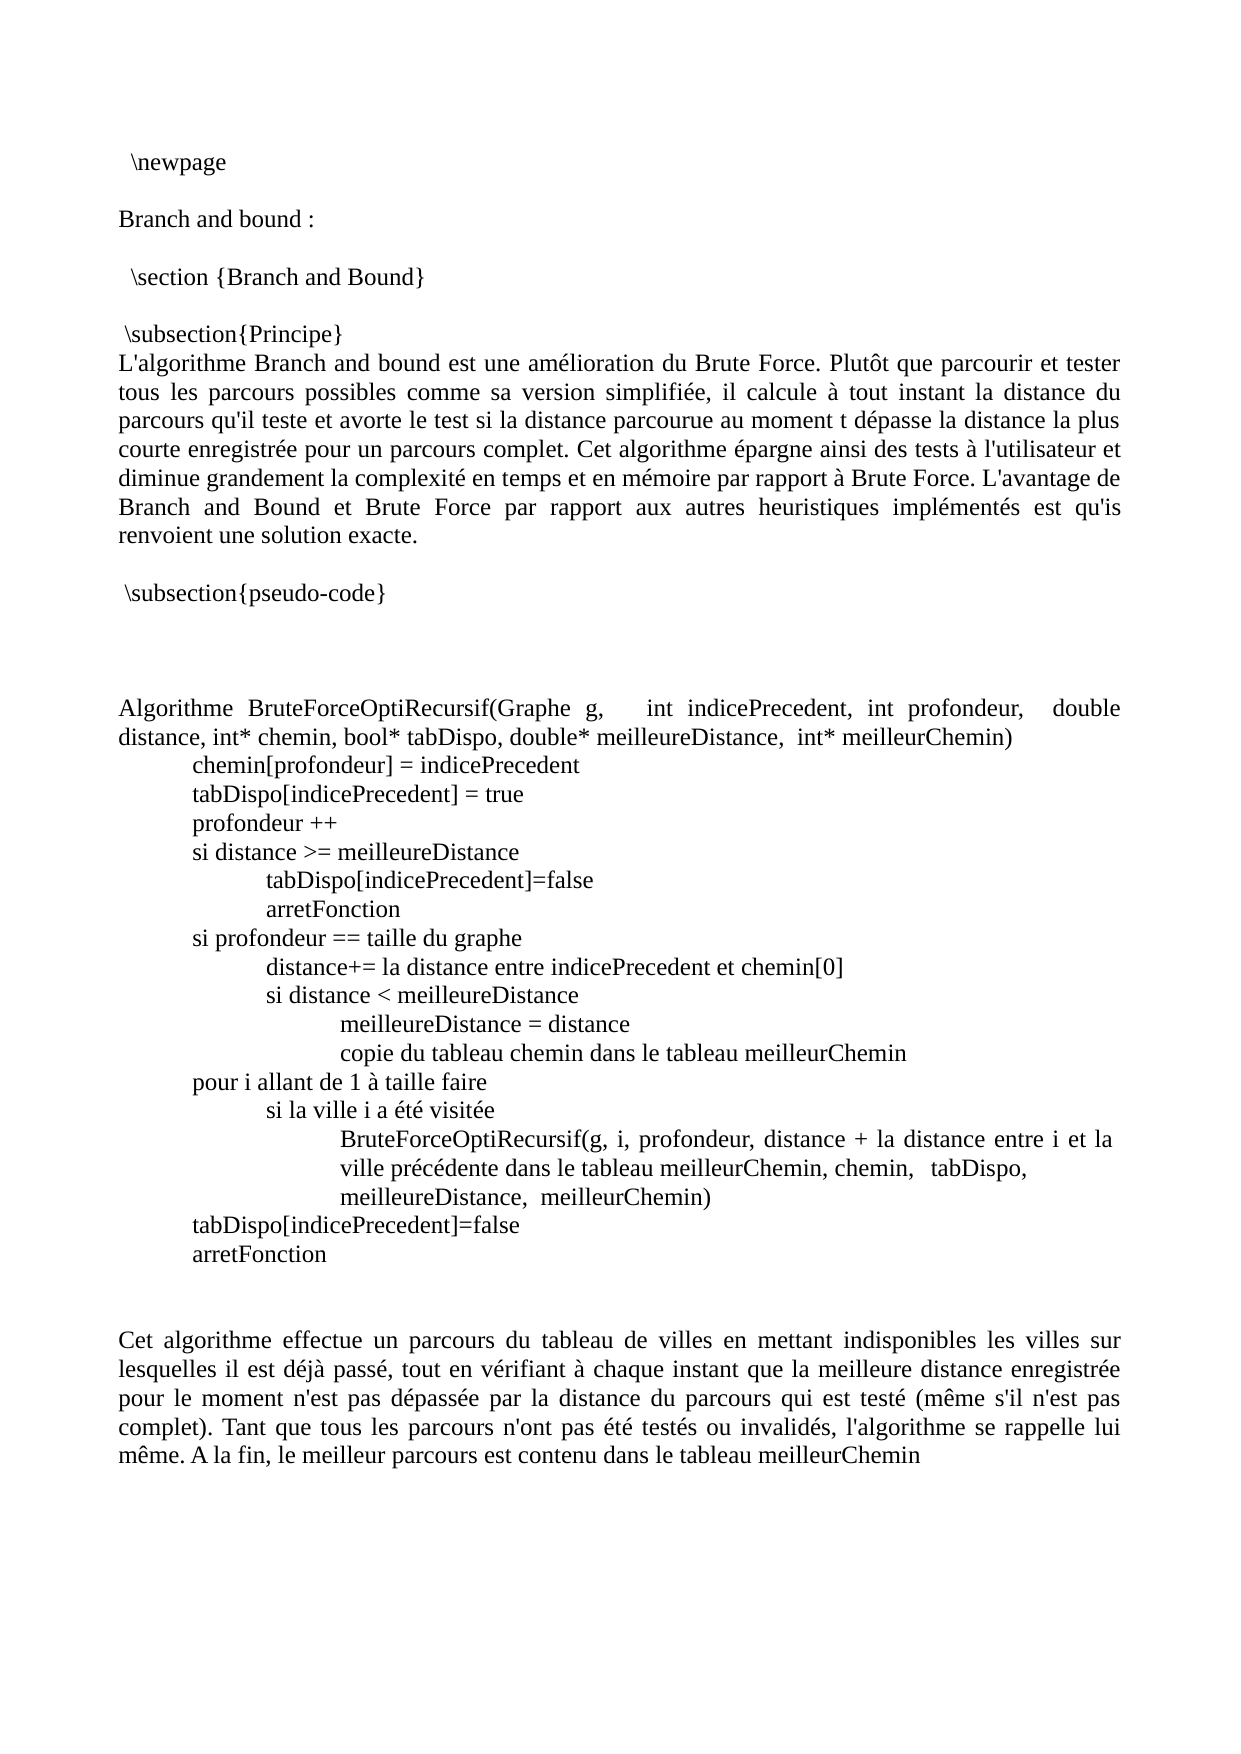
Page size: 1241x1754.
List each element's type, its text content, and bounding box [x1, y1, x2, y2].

text Algorithme BruteForceOptiRecursif(Graphe g, int indicePrecedent, int profondeur, double distance, int* chemin, bool* tabDispo, double* meilleureDistance, int* meilleurChemin) [118, 693, 1122, 751]
text si distance >= meilleureDistance [118, 837, 1122, 866]
text L'algorithme Branch and bound est une amélioration du Brute Force. Plutôt que parcourir et tester tous les parcours possibles comme sa version simplifiée, il calcule à tout instant la distance du parcours qu'il teste et avorte le test si la distance parcourue au moment t dépasse la distance la plus courte enregistrée pour un parcours complet. Cet algorithme épargne ainsi des tests à l'utilisateur et diminue grandement la complexité en temps et en mémoire par rapport à Brute Force. L'avantage de Branch and Bound et Brute Force par rapport aux autres heuristiques implémentés est qu'is renvoient une solution exacte. [118, 348, 1122, 549]
text si distance < meilleureDistance [118, 981, 1122, 1009]
text copie du tableau chemin dans le tableau meilleurChemin [118, 1038, 1122, 1067]
text meilleureDistance = distance [118, 1009, 1122, 1038]
text \newpage [118, 147, 1122, 176]
text pour i allant de 1 à taille faire [118, 1067, 1122, 1096]
text chemin[profondeur] = indicePrecedent [118, 751, 1122, 779]
text si la ville i a été visitée [118, 1096, 1122, 1124]
text profondeur ++ [118, 808, 1122, 837]
text \subsection{Principe} [118, 319, 1122, 348]
text si profondeur == taille du graphe [118, 923, 1122, 952]
text Branch and bound : [118, 204, 1122, 233]
text arretFonction [118, 894, 1122, 923]
text arretFonction [118, 1239, 1122, 1268]
text Cet algorithme effectue un parcours du tableau de villes en mettant indisponibles les villes sur lesquelles il est déjà passé, tout en vérifiant à chaque instant que la meilleure distance enregistrée pour le moment n'est pas dépassée par la distance du parcours qui est testé (même s'il n'est pas complet). Tant que tous les parcours n'ont pas été testés ou invalidés, l'algorithme se rappelle lui même. A la fin, le meilleur parcours est contenu dans le tableau meilleurChemin [118, 1326, 1122, 1469]
text distance+= la distance entre indicePrecedent et chemin[0] [118, 952, 1122, 981]
text tabDispo[indicePrecedent]=false [118, 1211, 1122, 1239]
text tabDispo[indicePrecedent]=false [118, 866, 1122, 894]
text \section {Branch and Bound} [118, 262, 1122, 291]
text \subsection{pseudo-code} [118, 578, 1122, 607]
text tabDispo[indicePrecedent] = true [118, 779, 1122, 808]
text BruteForceOptiRecursif(g, i, profondeur, distance + la distance entre i et la ville précédente dans le tableau meilleurChemin, chemin, tabDispo, meilleureDistance, meilleurChemin) [118, 1124, 1122, 1211]
